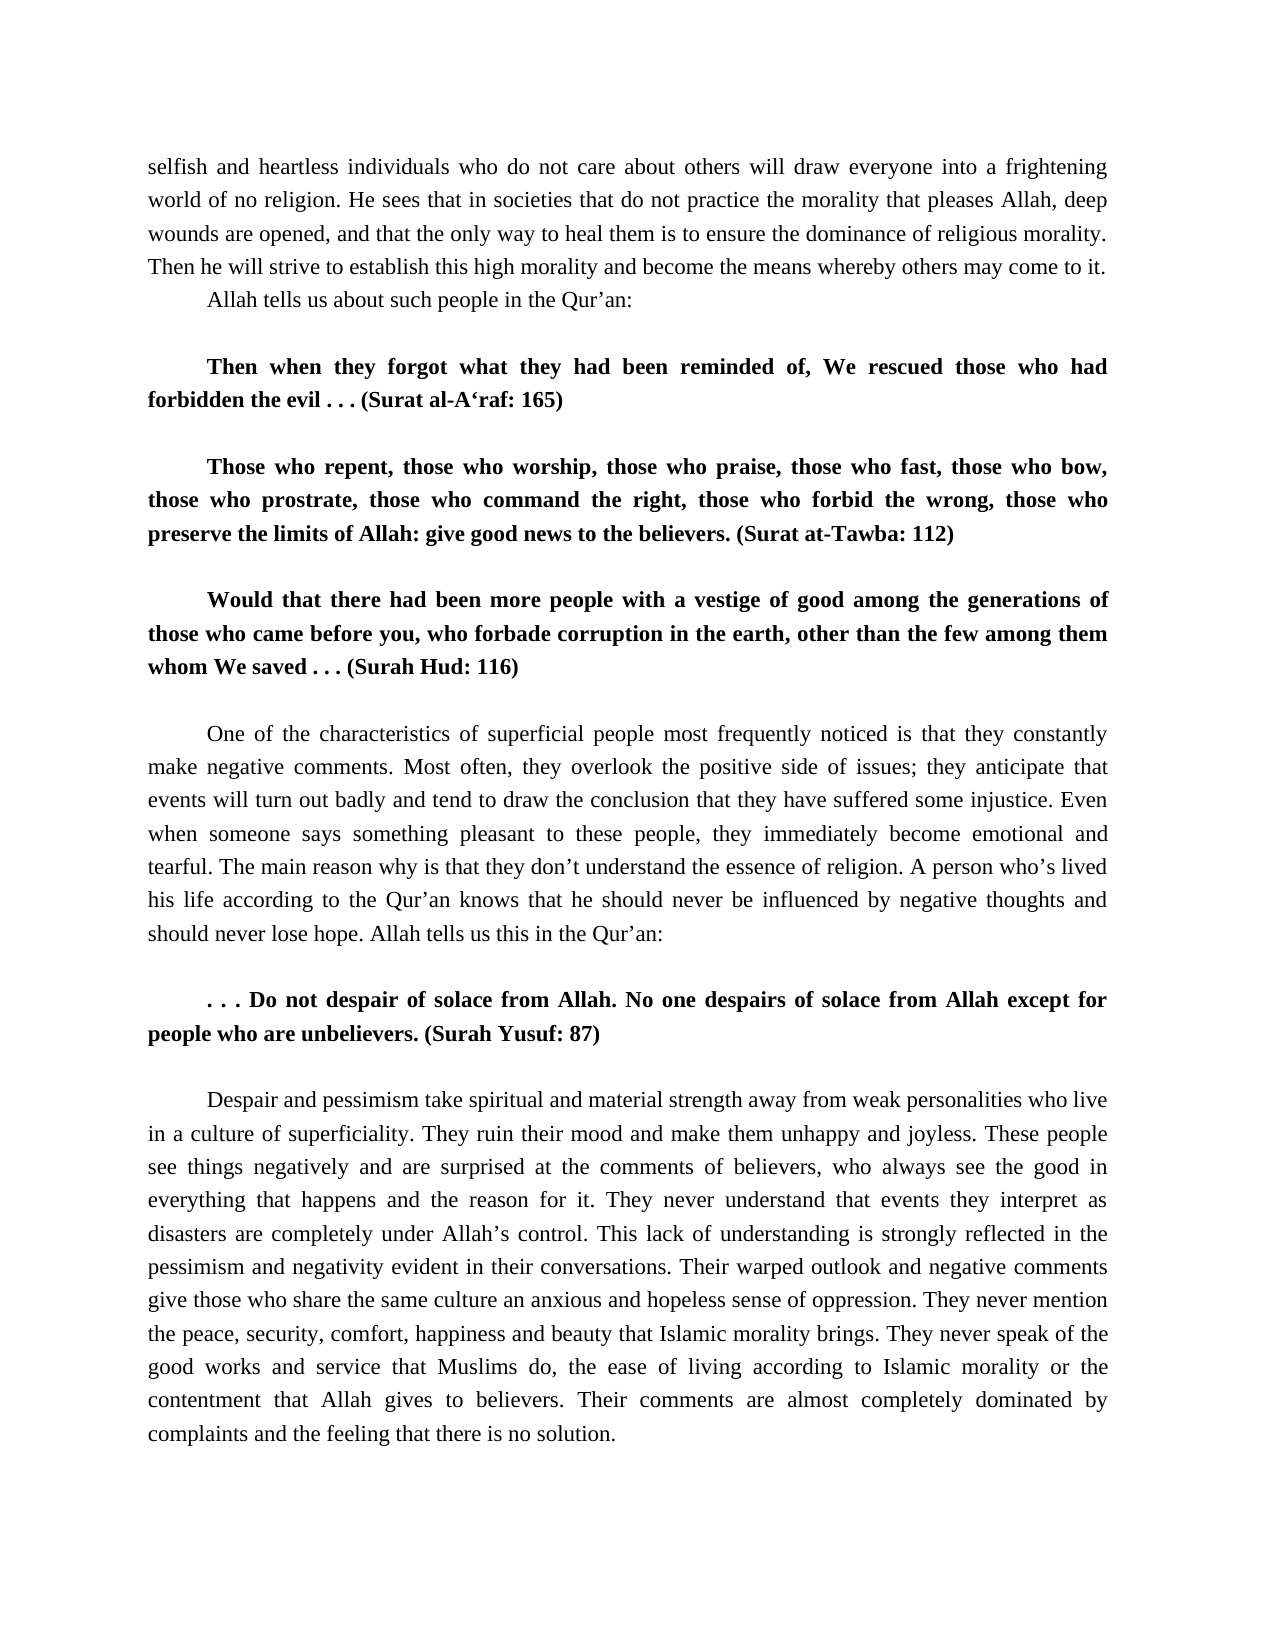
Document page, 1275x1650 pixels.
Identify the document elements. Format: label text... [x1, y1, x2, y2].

text One of the characteristics of superficial people most frequently noticed is that they constantly make negative comments. Most often, they overlook the positive side of issues; they anticipate that events will turn out badly and tend to draw the conclusion that they have suffered some injustice. Even when someone says something pleasant to these people, they immediately become emotional and tearful. The main reason why is that they don’t understand the essence of religion. A person who’s lived his life according to the Qur’an knows that he should never be influenced by negative thoughts and should never lose hope. Allah tells us this in the Qur’an: [148, 714, 1110, 948]
text . . . Do not despair of solace from Allah. No one despairs of solace from Allah except for people who are unbelievers. (Surah Yusuf: 87) [148, 981, 1110, 1048]
text selfish and heartless individuals who do not care about others will draw everyone into a frightening world of no religion. He sees that in societies that do not practice the morality that pleases Allah, deep wounds are opened, and that the only way to heal them is to ensure the dominance of religious morality. Then he will strive to establish this high morality and become the means whereby others may come to it. [148, 148, 1110, 281]
text Allah tells us about such people in the Qur’an: [148, 281, 1110, 314]
text Those who repent, those who worship, those who praise, those who fast, those who bow, those who prostrate, those who command the right, those who forbid the wrong, those who preserve the limits of Allah: give good news to the believers. (Surat at-Tawba: 112) [148, 448, 1110, 548]
text Would that there had been more people with a vestige of good among the generations of those who came before you, who forbade corruption in the earth, other than the few among them whom We saved . . . (Surah Hud: 116) [148, 581, 1110, 681]
text Then when they forgot what they had been reminded of, We rescued those who had forbidden the evil . . . (Surat al-A‘raf: 165) [148, 348, 1110, 414]
text Despair and pessimism take spiritual and material strength away from weak personalities who live in a culture of superficiality. They ruin their mood and make them unhappy and joyless. These people see things negatively and are surprised at the comments of believers, who always see the good in everything that happens and the reason for it. They never understand that events they interpret as disasters are completely under Allah’s control. This lack of understanding is strongly reflected in the pessimism and negativity evident in their conversations. Their warped outlook and negative comments give those who share the same culture an anxious and hopeless sense of oppression. They never mention the peace, security, comfort, happiness and beauty that Islamic morality brings. They never speak of the good works and service that Muslims do, the ease of living according to Islamic morality or the contentment that Allah gives to believers. Their comments are almost completely dominated by complaints and the feeling that there is no solution. [148, 1081, 1110, 1448]
